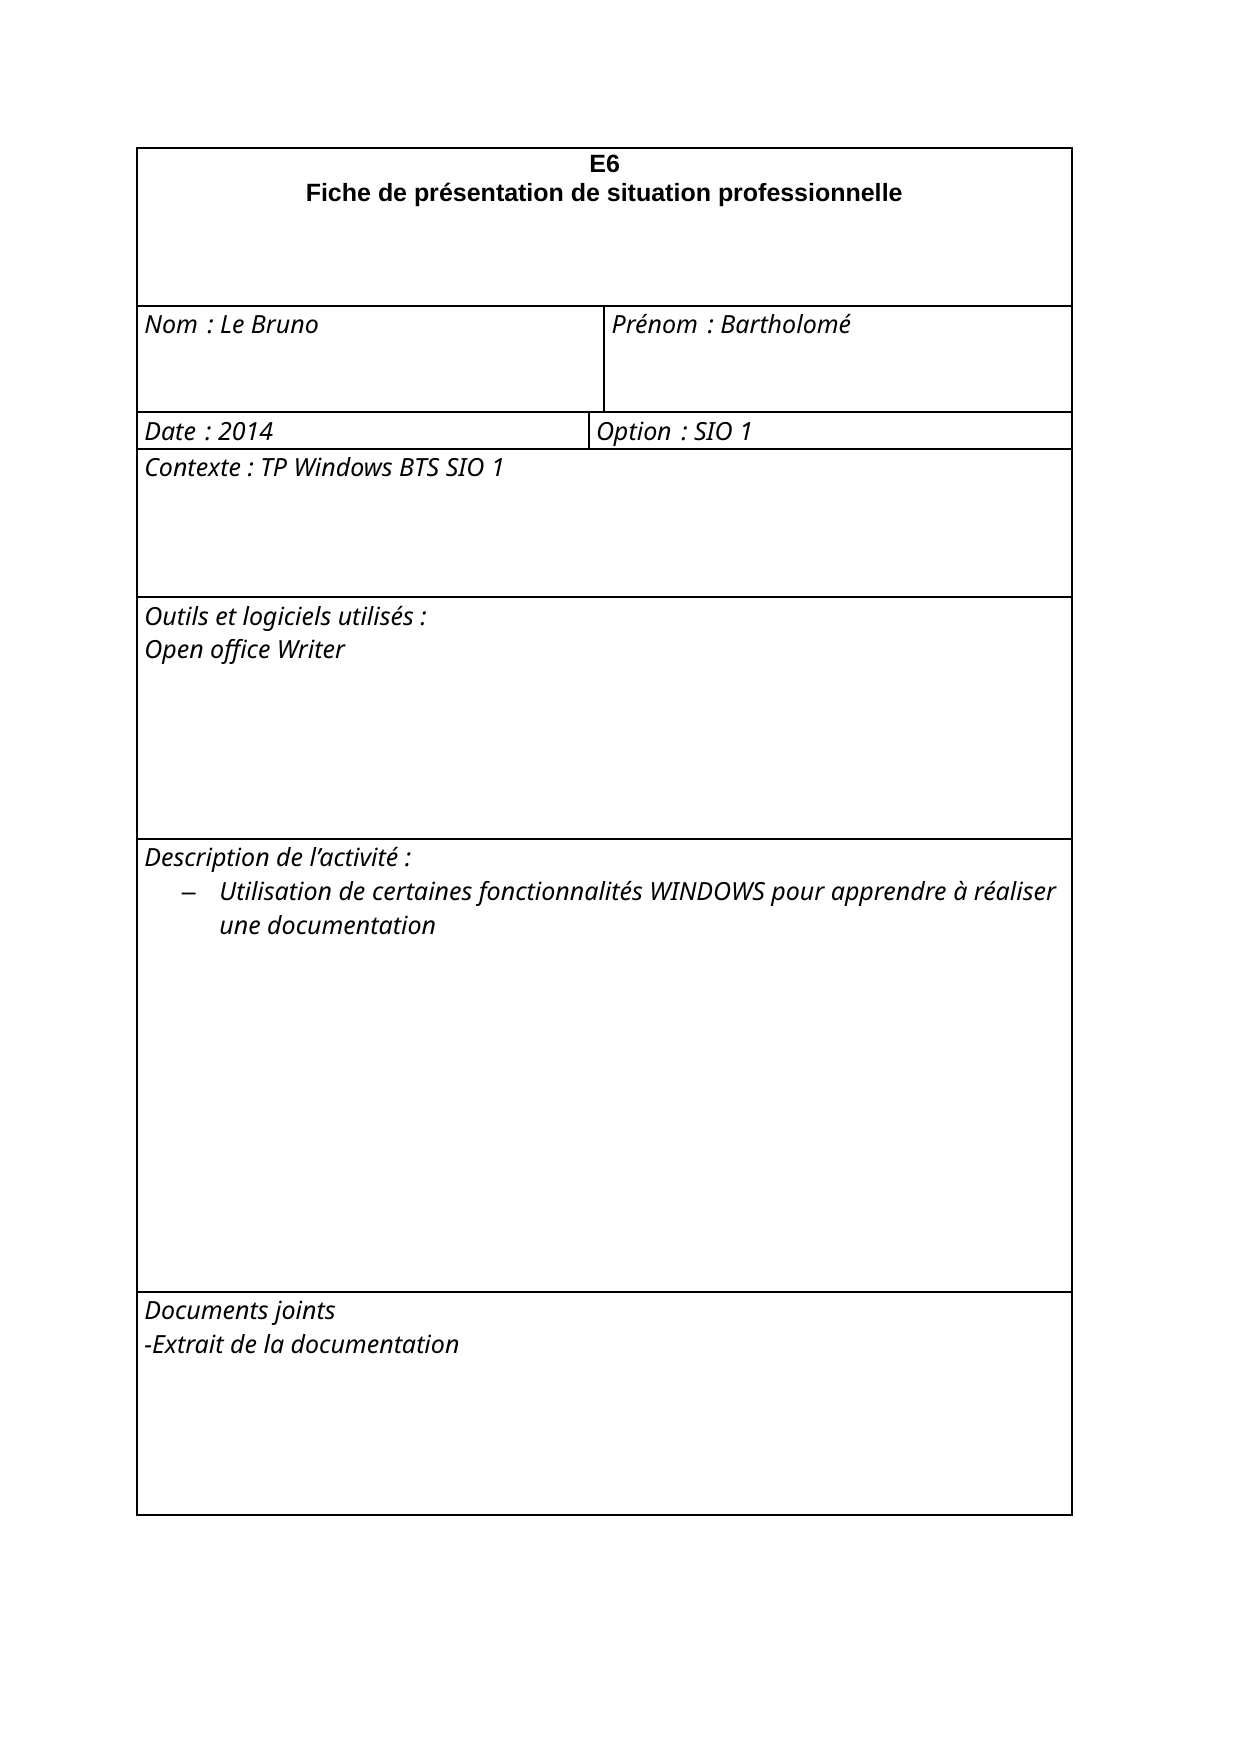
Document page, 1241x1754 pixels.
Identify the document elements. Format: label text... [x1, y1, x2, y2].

table_cell Nom : Le Bruno [138, 307, 603, 411]
table_cell Documents joints -Extrait de la documentation [138, 1293, 1071, 1513]
table_cell Option : SIO 1 [590, 413, 1071, 447]
table_cell Contexte : TP Windows BTS SIO 1 [138, 450, 1071, 596]
table_cell Date : 2014 [138, 413, 588, 447]
table_cell Outils et logiciels utilisés : Open office Writer [138, 598, 1071, 838]
table_cell Description de l’activité : Utilisation de certaines fonctionnalités WINDOWS pour apprendre à réaliser une documentation [138, 840, 1071, 1291]
table_cell Prénom : Bartholomé [605, 307, 1071, 411]
table_header E6 Fiche de présentation de situation professionnelle [138, 149, 1071, 305]
